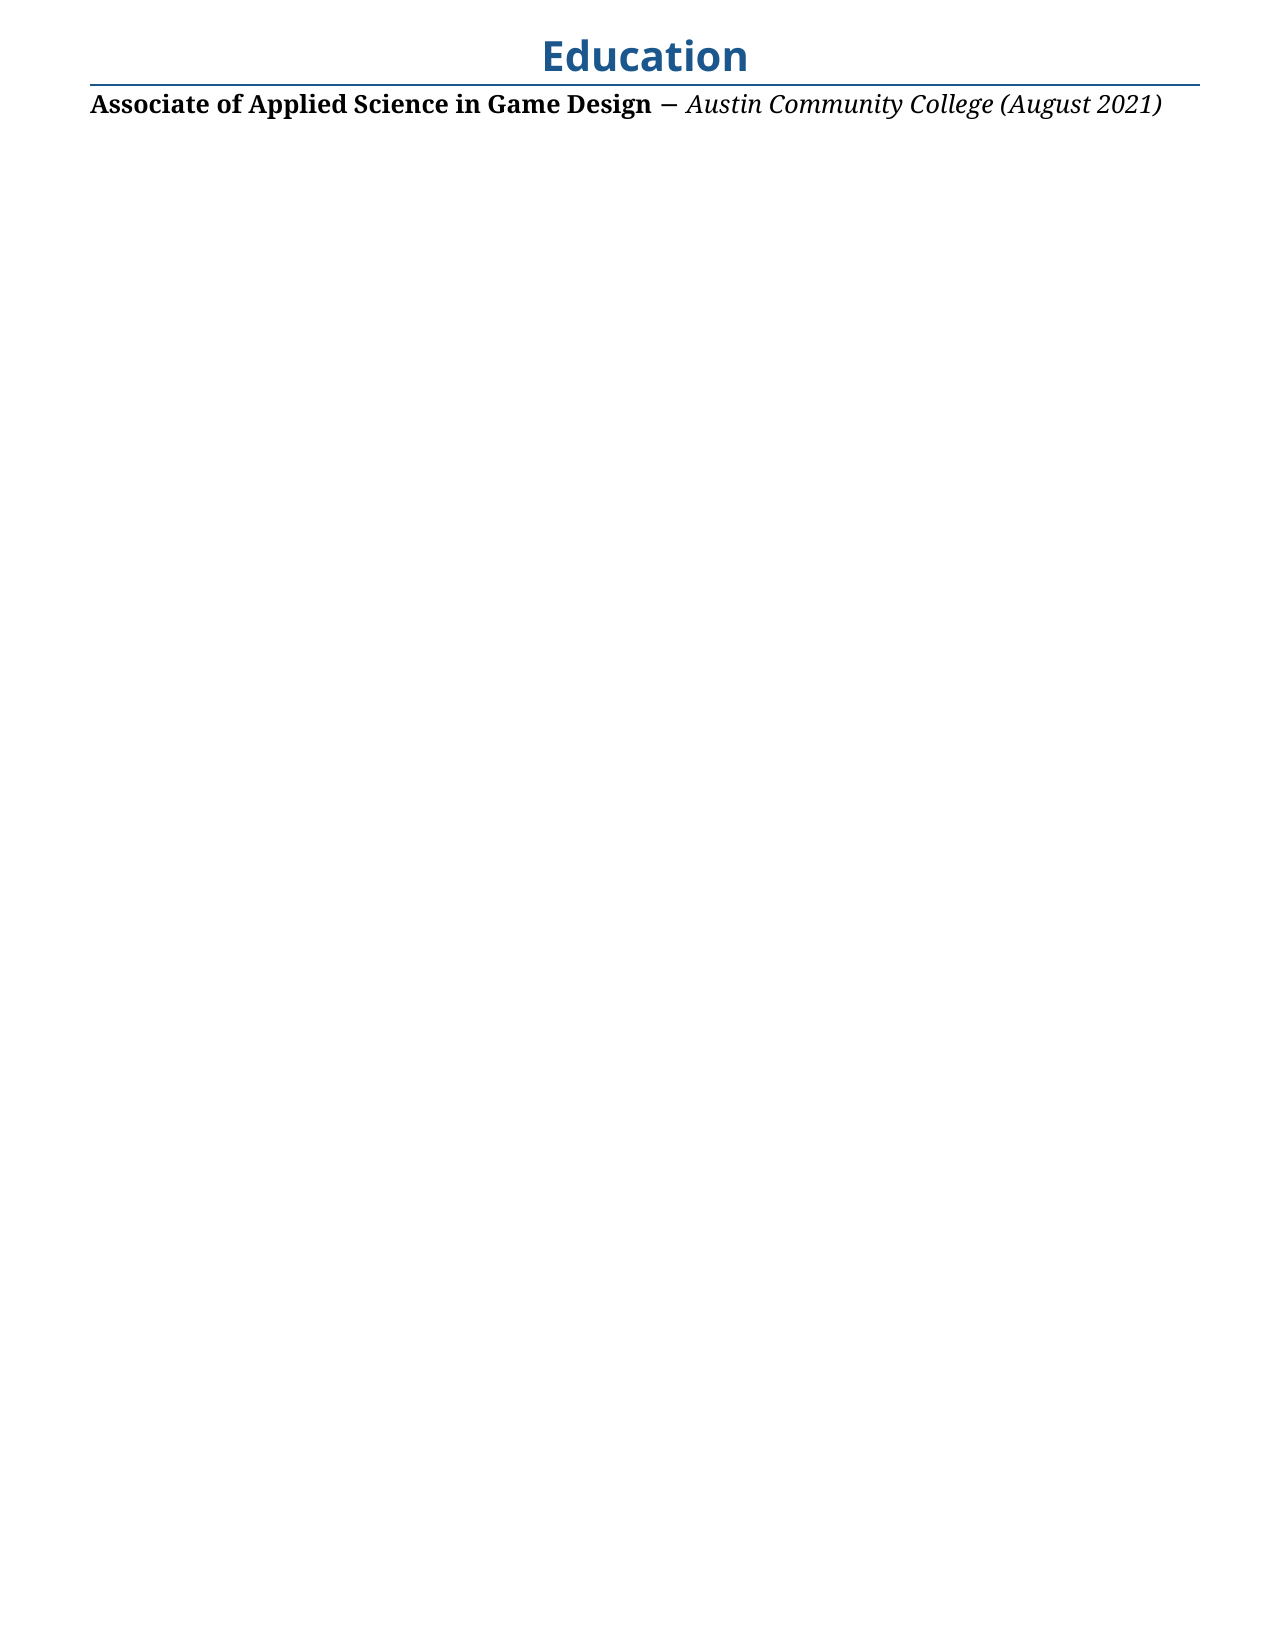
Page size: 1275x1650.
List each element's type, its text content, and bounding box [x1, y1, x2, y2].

text Associate of Applied Science in Game Design − Austin Community College (August 2021) [90, 86, 1200, 120]
text Education [90, 37, 1200, 84]
